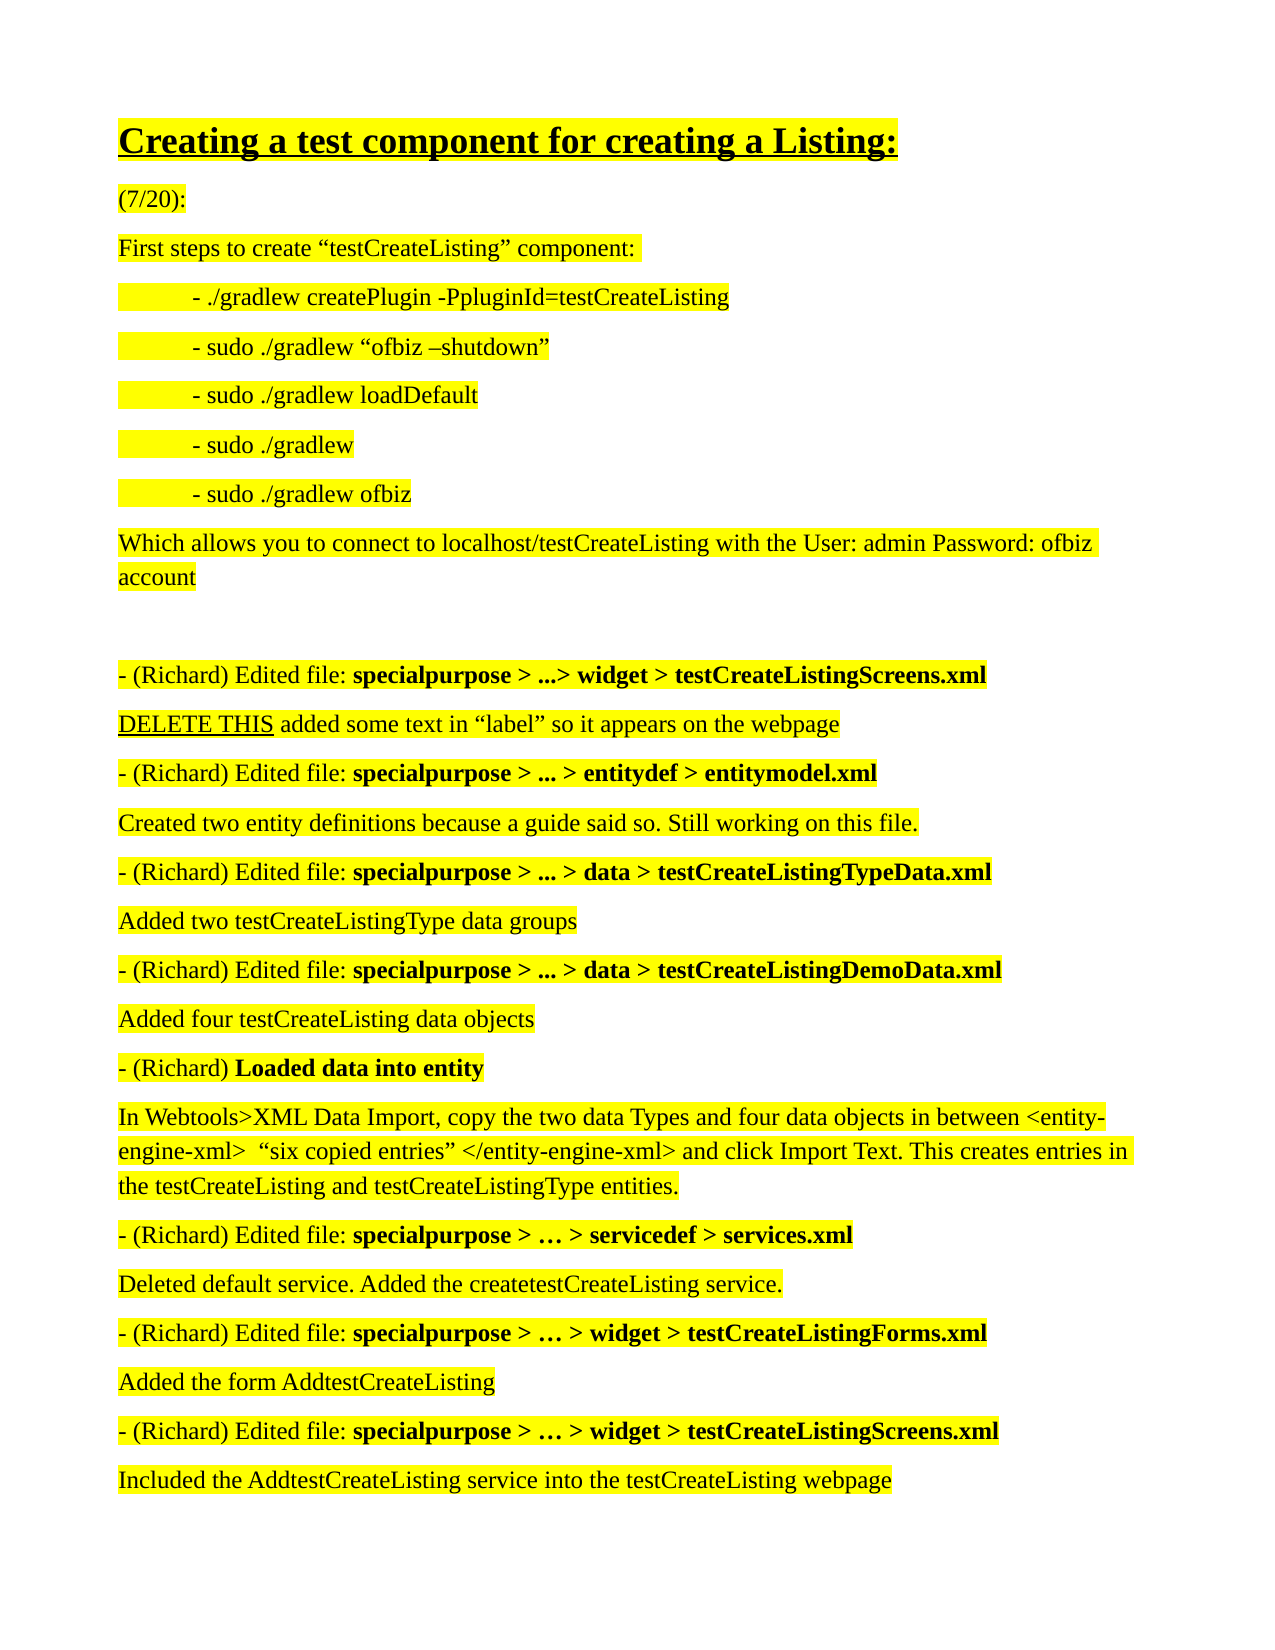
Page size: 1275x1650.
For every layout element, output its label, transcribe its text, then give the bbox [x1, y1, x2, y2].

text Creating a test component for creating a Listing: [118, 118, 1157, 161]
text Added four testCreateListing data objects [118, 1004, 1157, 1033]
text - (Richard) Edited file: specialpurpose > … > widget > testCreateListingScreens.xml [118, 1416, 1157, 1445]
text DELETE THIS added some text in “label” so it appears on the webpage [118, 709, 1157, 738]
text - sudo ./gradlew ofbiz [118, 479, 1157, 507]
text Deleted default service. Added the createtestCreateListing service. [118, 1269, 1157, 1298]
text First steps to create “testCreateListing” component: [118, 233, 1157, 262]
text Added two testCreateListingType data groups [118, 906, 1157, 934]
text In Webtools>XML Data Import, copy the two data Types and four data objects in between <entity-engine-xml> “six copied entries” </entity-engine-xml> and click Import Text. This creates entries in the testCreateListing and testCreateListingType entities. [118, 1102, 1157, 1200]
text Which allows you to connect to localhost/testCreateListing with the User: admin Password: ofbiz account [118, 528, 1157, 591]
text - ./gradlew createPlugin -PpluginId=testCreateListing [118, 282, 1157, 311]
text Included the AddtestCreateListing service into the testCreateListing webpage [118, 1465, 1157, 1494]
text - sudo ./gradlew loadDefault [118, 381, 1157, 409]
text Added the form AddtestCreateListing [118, 1367, 1157, 1396]
text - sudo ./gradlew “ofbiz –shutdown” [118, 332, 1157, 360]
text - (Richard) Edited file: specialpurpose > ... > data > testCreateListingTypeData.xml [118, 857, 1157, 885]
text Created two entity definitions because a guide said so. Still working on this file. [118, 808, 1157, 836]
text - sudo ./gradlew [118, 430, 1157, 458]
text - (Richard) Edited file: specialpurpose > ...> widget > testCreateListingScreens.xml [118, 660, 1157, 689]
text - (Richard) Edited file: specialpurpose > … > widget > testCreateListingForms.xml [118, 1318, 1157, 1347]
text (7/20): [118, 184, 1157, 213]
text - (Richard) Loaded data into entity [118, 1053, 1157, 1082]
text - (Richard) Edited file: specialpurpose > ... > entitydef > entitymodel.xml [118, 758, 1157, 787]
text - (Richard) Edited file: specialpurpose > ... > data > testCreateListingDemoData.xml [118, 955, 1157, 983]
text - (Richard) Edited file: specialpurpose > … > servicedef > services.xml [118, 1220, 1157, 1249]
